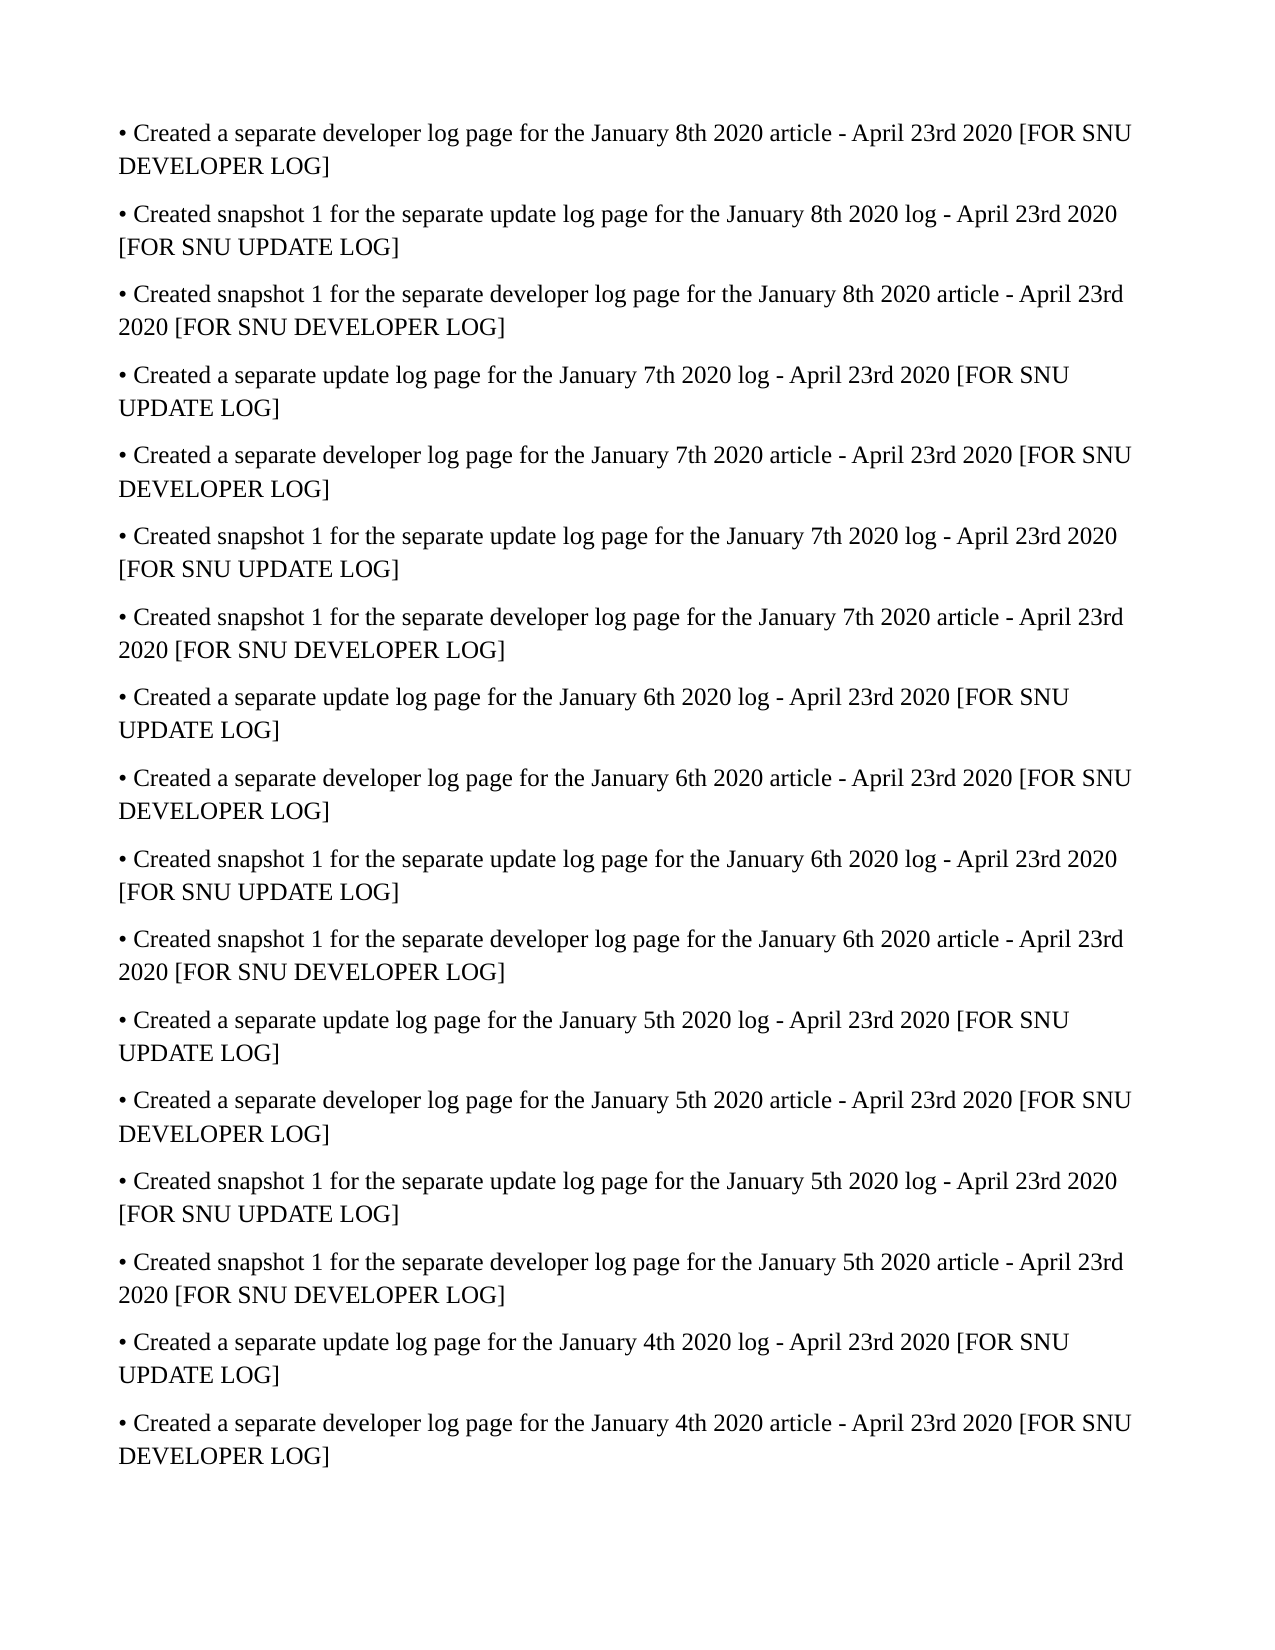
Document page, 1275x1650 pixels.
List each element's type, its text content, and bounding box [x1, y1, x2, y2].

text • Created a separate update log page for the January 7th 2020 log - April 23rd 2020 [FOR SNU UPDATE LOG] [118, 360, 1157, 422]
text • Created a separate developer log page for the January 6th 2020 article - April 23rd 2020 [FOR SNU DEVELOPER LOG] [118, 763, 1157, 825]
text • Created snapshot 1 for the separate developer log page for the January 8th 2020 article - April 23rd 2020 [FOR SNU DEVELOPER LOG] [118, 279, 1157, 341]
text • Created snapshot 1 for the separate update log page for the January 5th 2020 log - April 23rd 2020 [FOR SNU UPDATE LOG] [118, 1166, 1157, 1228]
text • Created a separate update log page for the January 6th 2020 log - April 23rd 2020 [FOR SNU UPDATE LOG] [118, 682, 1157, 744]
text • Created snapshot 1 for the separate developer log page for the January 5th 2020 article - April 23rd 2020 [FOR SNU DEVELOPER LOG] [118, 1247, 1157, 1309]
text • Created a separate developer log page for the January 4th 2020 article - April 23rd 2020 [FOR SNU DEVELOPER LOG] [118, 1408, 1157, 1470]
text • Created a separate developer log page for the January 7th 2020 article - April 23rd 2020 [FOR SNU DEVELOPER LOG] [118, 441, 1157, 502]
text • Created snapshot 1 for the separate update log page for the January 8th 2020 log - April 23rd 2020 [FOR SNU UPDATE LOG] [118, 199, 1157, 261]
text • Created a separate developer log page for the January 8th 2020 article - April 23rd 2020 [FOR SNU DEVELOPER LOG] [118, 118, 1157, 180]
text • Created snapshot 1 for the separate update log page for the January 7th 2020 log - April 23rd 2020 [FOR SNU UPDATE LOG] [118, 521, 1157, 583]
text • Created snapshot 1 for the separate developer log page for the January 6th 2020 article - April 23rd 2020 [FOR SNU DEVELOPER LOG] [118, 924, 1157, 986]
text • Created snapshot 1 for the separate developer log page for the January 7th 2020 article - April 23rd 2020 [FOR SNU DEVELOPER LOG] [118, 602, 1157, 664]
text • Created snapshot 1 for the separate update log page for the January 6th 2020 log - April 23rd 2020 [FOR SNU UPDATE LOG] [118, 844, 1157, 906]
text • Created a separate developer log page for the January 5th 2020 article - April 23rd 2020 [FOR SNU DEVELOPER LOG] [118, 1086, 1157, 1147]
text • Created a separate update log page for the January 5th 2020 log - April 23rd 2020 [FOR SNU UPDATE LOG] [118, 1005, 1157, 1067]
text • Created a separate update log page for the January 4th 2020 log - April 23rd 2020 [FOR SNU UPDATE LOG] [118, 1327, 1157, 1389]
